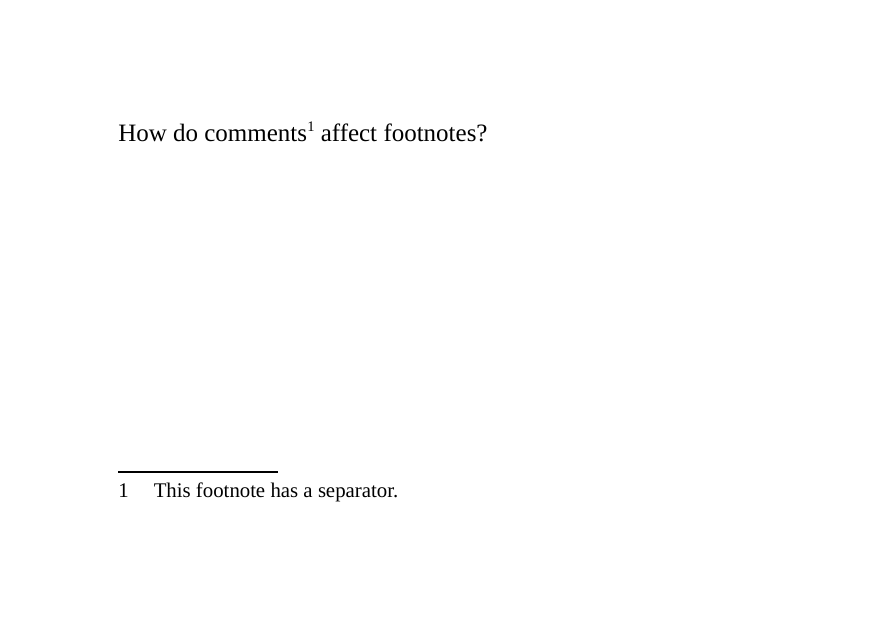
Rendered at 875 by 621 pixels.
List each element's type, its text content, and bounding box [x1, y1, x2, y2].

text How do comments affect footnotes? [118, 118, 756, 147]
text This footnote has a separator. [118, 478, 756, 502]
